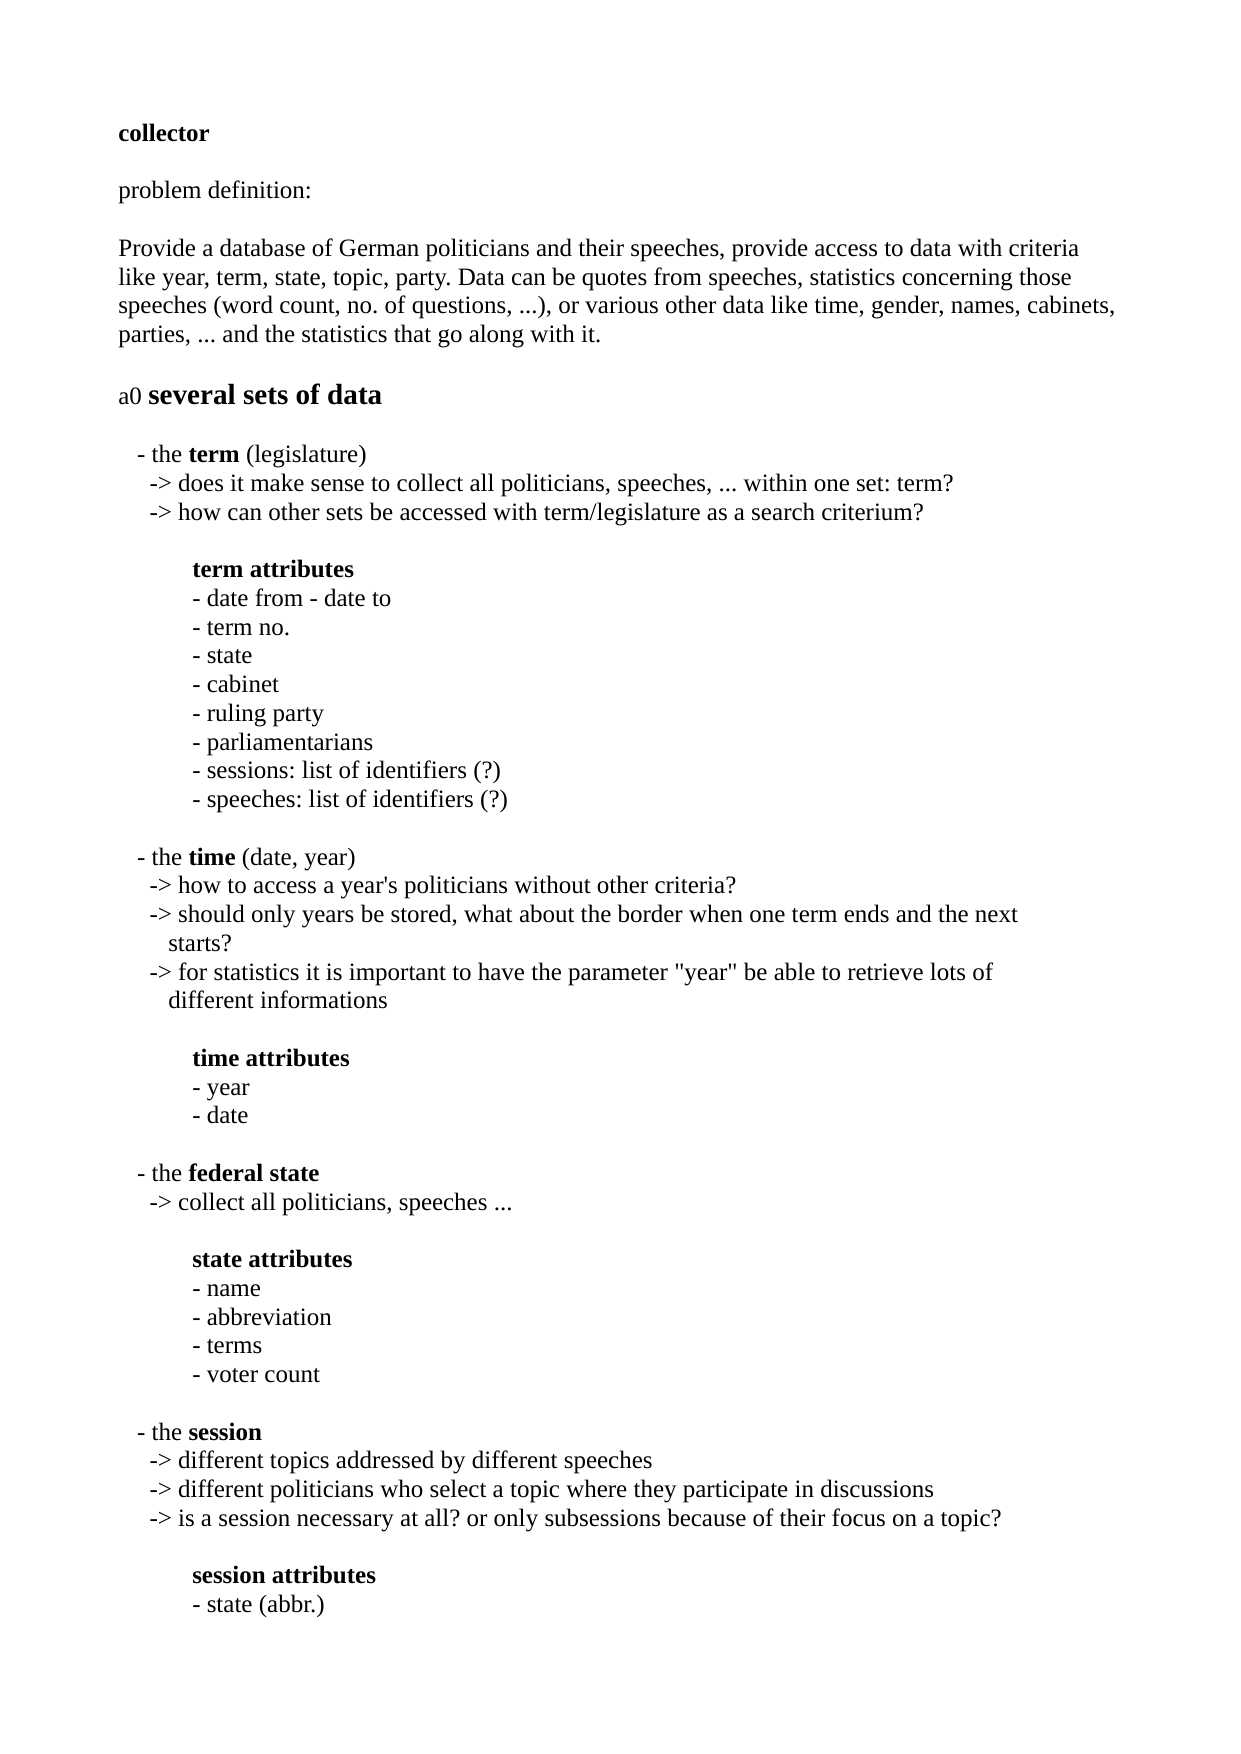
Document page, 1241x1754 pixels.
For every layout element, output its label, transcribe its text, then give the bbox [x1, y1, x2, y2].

text - terms [118, 1330, 1122, 1359]
text - ruling party [118, 698, 1122, 727]
text -> how can other sets be accessed with term/legislature as a search criterium? [118, 497, 1122, 525]
text a0 several sets of data [118, 377, 1122, 410]
text -> different politicians who select a topic where they participate in discussions [118, 1474, 1122, 1503]
text - date from - date to [118, 583, 1122, 612]
text - name [118, 1273, 1122, 1302]
text - year [118, 1072, 1122, 1100]
text -> should only years be stored, what about the border when one term ends and the next [118, 899, 1122, 928]
text - cabinet [118, 669, 1122, 698]
text - parliamentarians [118, 727, 1122, 755]
text -> is a session necessary at all? or only subsessions because of their focus on a topic? [118, 1503, 1122, 1532]
text - state [118, 640, 1122, 669]
text - state (abbr.) [118, 1589, 1122, 1618]
text - the term (legislature) [118, 439, 1122, 468]
text session attributes [118, 1560, 1122, 1589]
text -> different topics addressed by different speeches [118, 1445, 1122, 1474]
text starts? [118, 928, 1122, 957]
text - abbreviation [118, 1302, 1122, 1330]
text term attributes [118, 554, 1122, 583]
text Provide a database of German politicians and their speeches, provide access to data with criteria like year, term, state, topic, party. Data can be quotes from speeches, statistics concerning those speeches (word count, no. of questions, ...), or various other data like time, gender, names, cabinets, parties, ... and the statistics that go along with it. [118, 233, 1122, 348]
text - voter count [118, 1359, 1122, 1388]
text - term no. [118, 612, 1122, 640]
text -> for statistics it is important to have the parameter "year" be able to retrieve lots of [118, 957, 1122, 985]
text -> how to access a year's politicians without other criteria? [118, 870, 1122, 899]
text -> does it make sense to collect all politicians, speeches, ... within one set: term? [118, 468, 1122, 497]
text problem definition: [118, 176, 1122, 204]
text different informations [118, 985, 1122, 1014]
text - the session [118, 1417, 1122, 1445]
text -> collect all politicians, speeches ... [118, 1187, 1122, 1215]
text time attributes [118, 1043, 1122, 1072]
text - date [118, 1100, 1122, 1129]
text collector [118, 118, 1122, 147]
text - the federal state [118, 1158, 1122, 1187]
text - the time (date, year) [118, 842, 1122, 870]
text state attributes [118, 1244, 1122, 1273]
text - sessions: list of identifiers (?) [118, 755, 1122, 784]
text - speeches: list of identifiers (?) [118, 784, 1122, 813]
